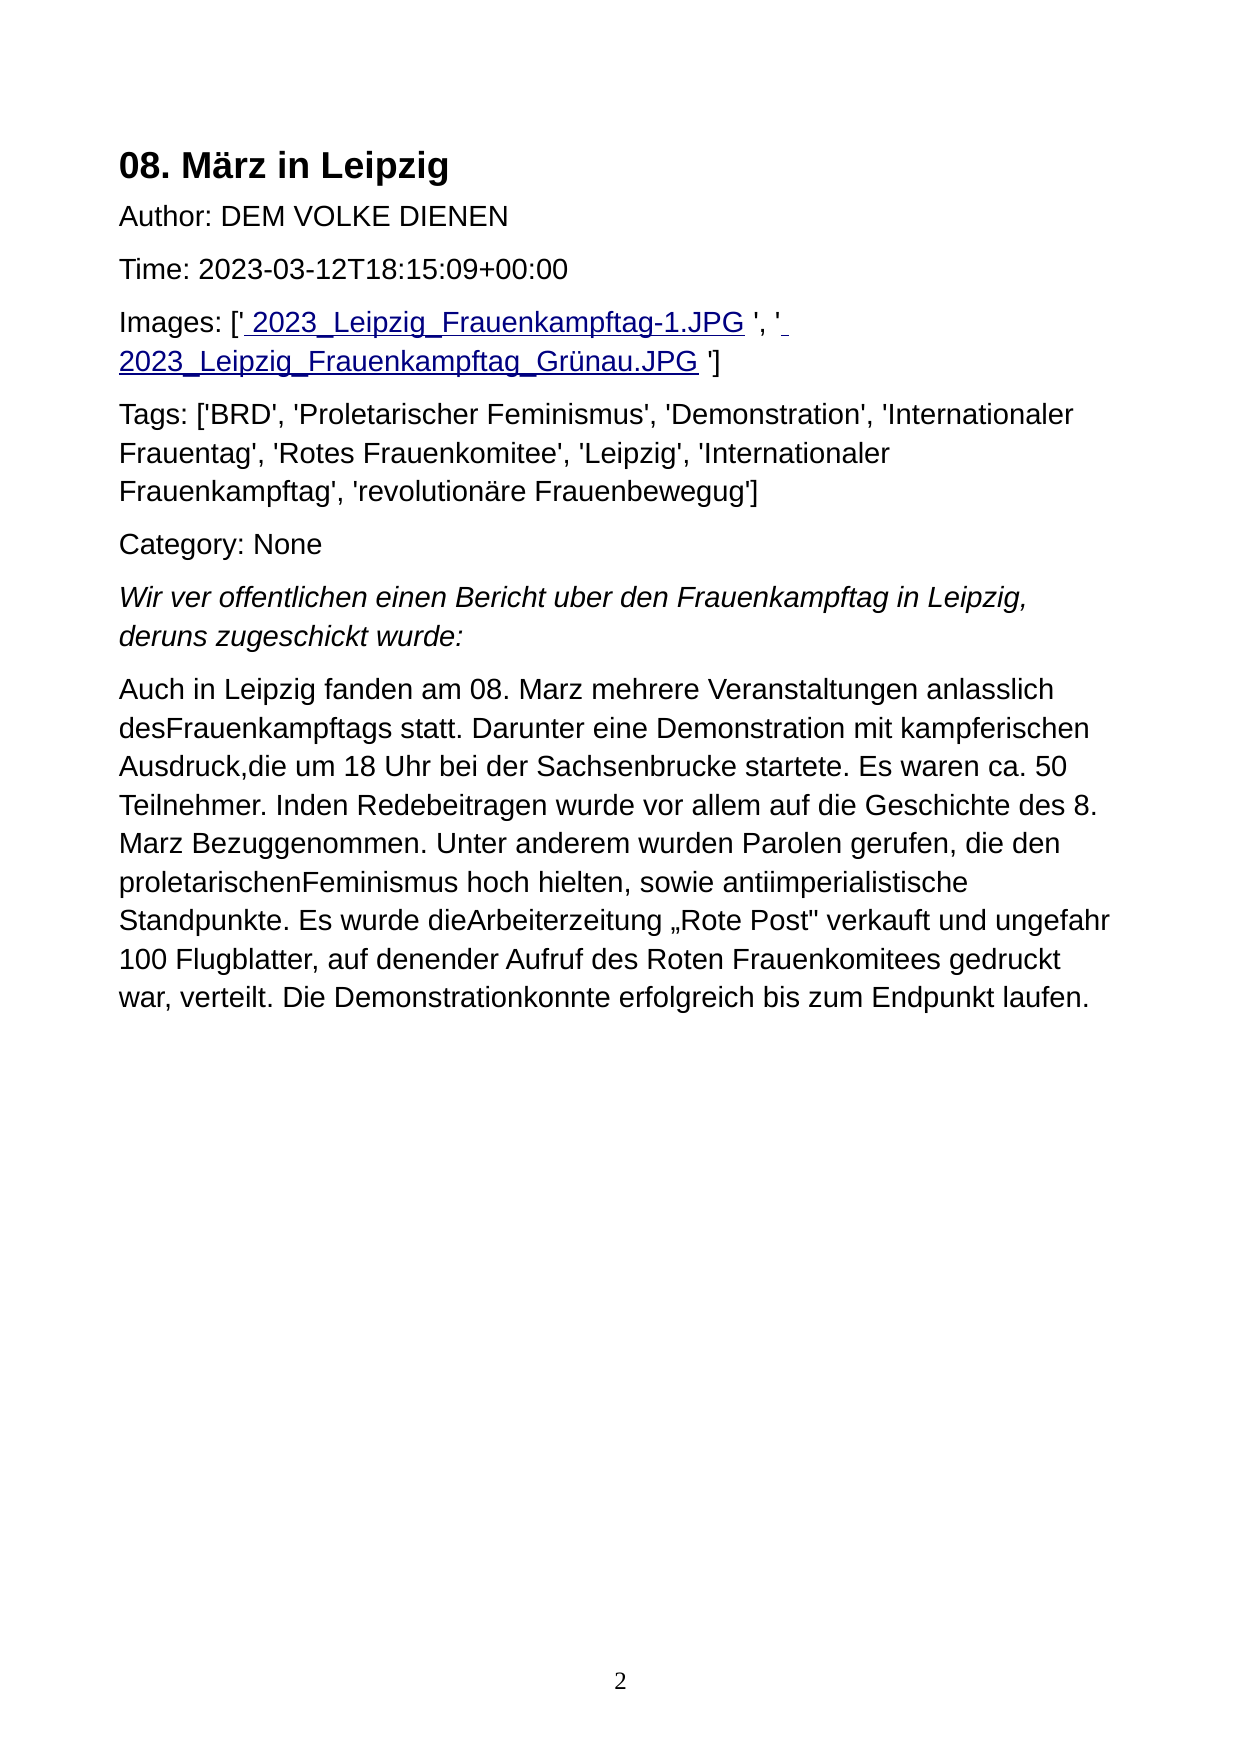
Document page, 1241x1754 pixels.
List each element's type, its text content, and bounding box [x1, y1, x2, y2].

text Images: [' 2023_Leipzig_Frauenkampftag-1.JPG ', ' 2023_Leipzig_Frauenkampftag_Grünau.JPG '] [118, 305, 1122, 377]
text Category: None [118, 527, 1122, 561]
text Wir ver offentlichen einen Bericht uber den Frauenkampftag in Leipzig, deruns zugeschickt wurde: [118, 580, 1122, 652]
text Author: DEM VOLKE DIENEN [118, 199, 1122, 233]
text Time: 2023-03-12T18:15:09+00:00 [118, 252, 1122, 286]
text Auch in Leipzig fanden am 08. Marz mehrere Veranstaltungen anlasslich desFrauenkampftags statt. Darunter eine Demonstration mit kampferischen Ausdruck,die um 18 Uhr bei der Sachsenbrucke startete. Es waren ca. 50 Teilnehmer. Inden Redebeitragen wurde vor allem auf die Geschichte des 8. Marz Bezuggenommen. Unter anderem wurden Parolen gerufen, die den proletarischenFeminismus hoch hielten, sowie antiimperialistische Standpunkte. Es wurde dieArbeiterzeitung „Rote Post" verkauft und ungefahr 100 Flugblatter, auf denender Aufruf des Roten Frauenkomitees gedruckt war, verteilt. Die Demonstrationkonnte erfolgreich bis zum Endpunkt laufen. [118, 672, 1122, 1014]
subtitle 08. März in Leipzig [118, 143, 1122, 187]
text Tags: ['BRD', 'Proletarischer Feminismus', 'Demonstration', 'Internationaler Frauentag', 'Rotes Frauenkomitee', 'Leipzig', 'Internationaler Frauenkampftag', 'revolutionäre Frauenbewegug'] [118, 397, 1122, 508]
